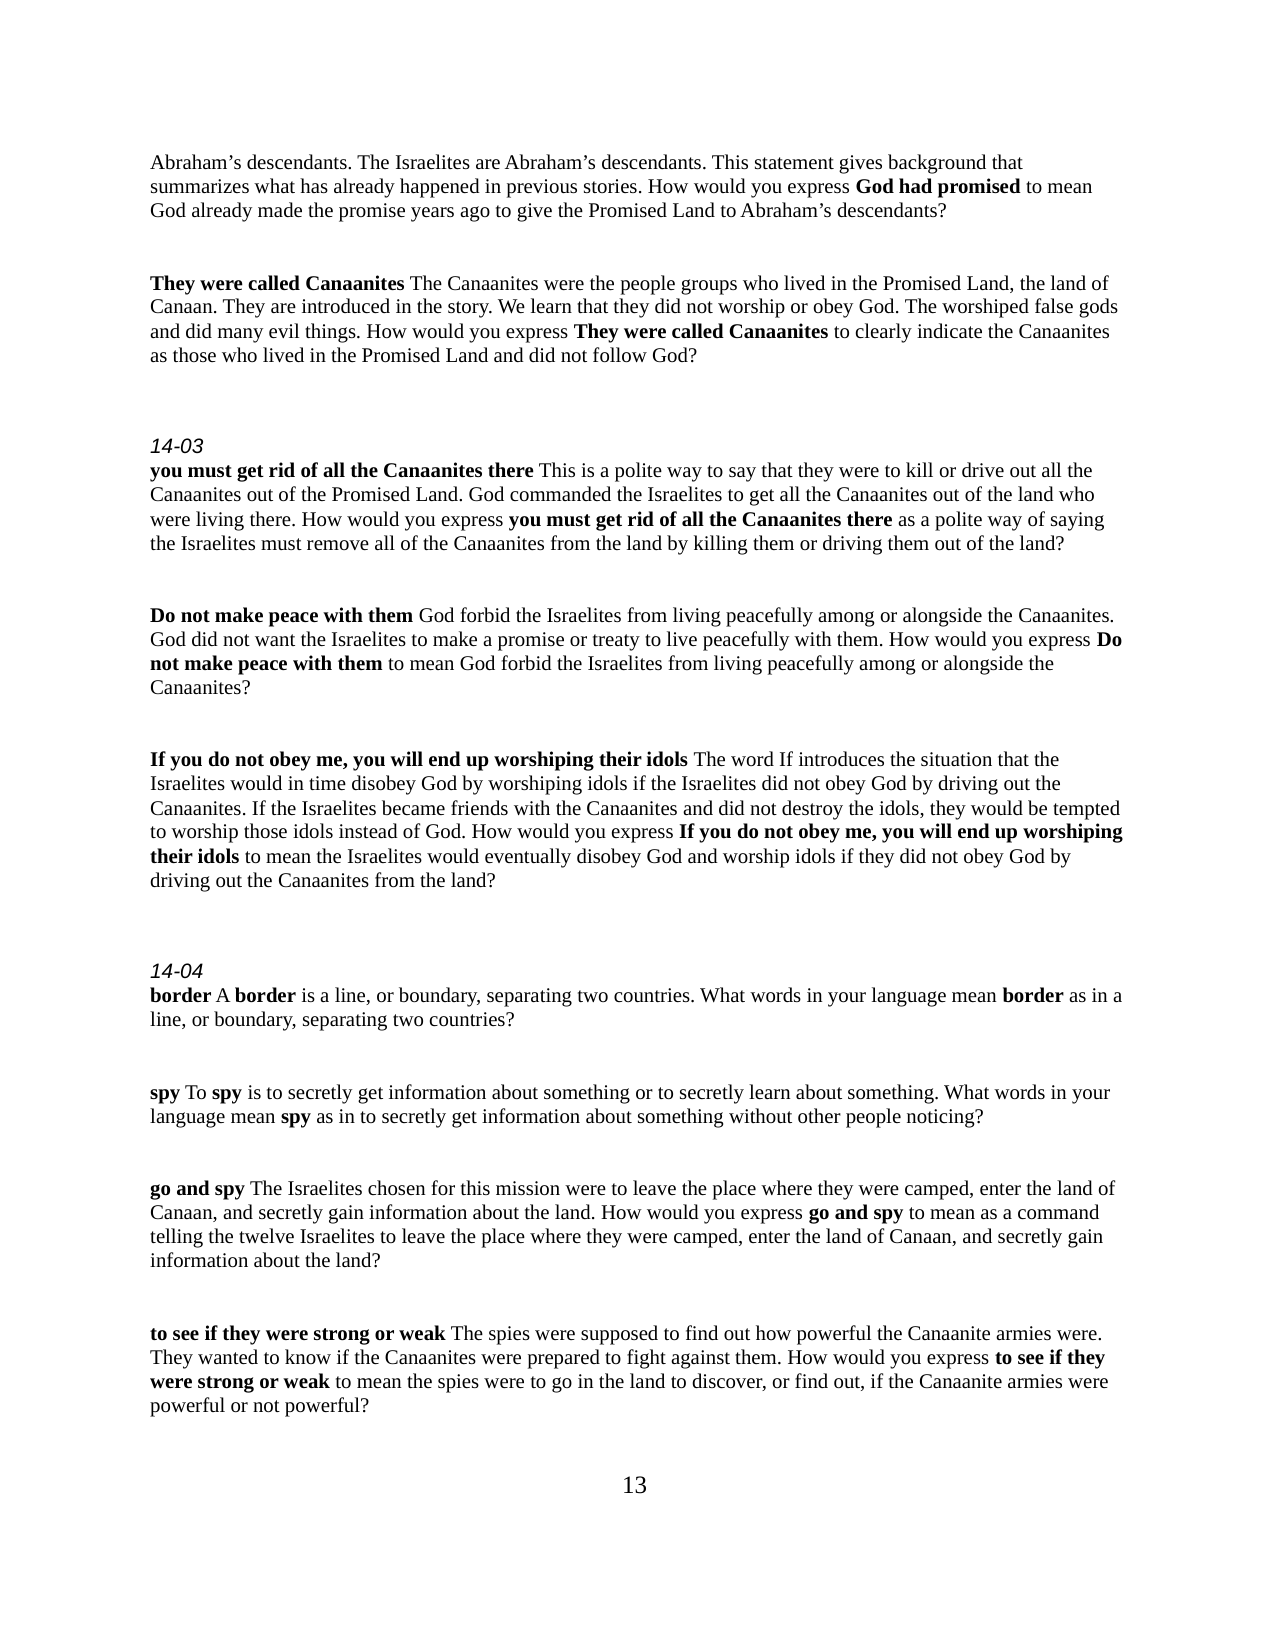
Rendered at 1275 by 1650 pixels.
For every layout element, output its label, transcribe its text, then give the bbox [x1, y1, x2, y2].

text border A border is a line, or boundary, separating two countries. What words in your language mean border as in a line, or boundary, separating two countries? [150, 983, 1125, 1031]
text Do not make peace with them God forbid the Israelites from living peacefully among or alongside the Canaanites. God did not want the Israelites to make a promise or treaty to live peacefully with them. How would you express Do not make peace with them to mean God forbid the Israelites from living peacefully among or alongside the Canaanites? [150, 603, 1125, 699]
text go and spy The Israelites chosen for this mission were to leave the place where they were camped, enter the land of Canaan, and secretly gain information about the land. How would you express go and spy to mean as a command telling the twelve Israelites to leave the place where they were camped, enter the land of Canaan, and secretly gain information about the land? [150, 1176, 1125, 1272]
text spy To spy is to secretly get information about something or to secretly learn about something. What words in your language mean spy as in to secretly get information about something without other people noticing? [150, 1080, 1125, 1128]
text They were called Canaanites The Canaanites were the people groups who lived in the Promised Land, the land of Canaan. They are introduced in the story. We learn that they did not worship or obey God. The worshiped false gods and did many evil things. How would you express They were called Canaanites to clearly indicate the Canaanites as those who lived in the Promised Land and did not follow God? [150, 270, 1125, 367]
subtitle 14-04 [150, 959, 1125, 983]
text you must get rid of all the Canaanites there This is a polite way to say that they were to kill or drive out all the Canaanites out of the Promised Land. God commanded the Israelites to get all the Canaanites out of the land who were living there. How would you express you must get rid of all the Canaanites there as a polite way of saying the Israelites must remove all of the Canaanites from the land by killing them or driving them out of the land? [150, 458, 1125, 554]
subtitle 14-03 [150, 434, 1125, 458]
text Abraham’s descendants. The Israelites are Abraham’s descendants. This statement gives background that summarizes what has already happened in previous stories. How would you express God had promised to mean God already made the promise years ago to give the Promised Land to Abraham’s descendants? [150, 150, 1125, 222]
text If you do not obey me, you will end up worshiping their idols The word If introduces the situation that the Israelites would in time disobey God by worshiping idols if the Israelites did not obey God by driving out the Canaanites. If the Israelites became friends with the Canaanites and did not destroy the idols, they would be tempted to worship those idols instead of God. How would you express If you do not obey me, you will end up worshiping their idols to mean the Israelites would eventually disobey God and worship idols if they did not obey God by driving out the Canaanites from the land? [150, 747, 1125, 892]
text to see if they were strong or weak The spies were supposed to find out how powerful the Canaanite armies were. They wanted to know if the Canaanites were prepared to fight against them. How would you express to see if they were strong or weak to mean the spies were to go in the land to discover, or find out, if the Canaanite armies were powerful or not powerful? [150, 1321, 1125, 1417]
